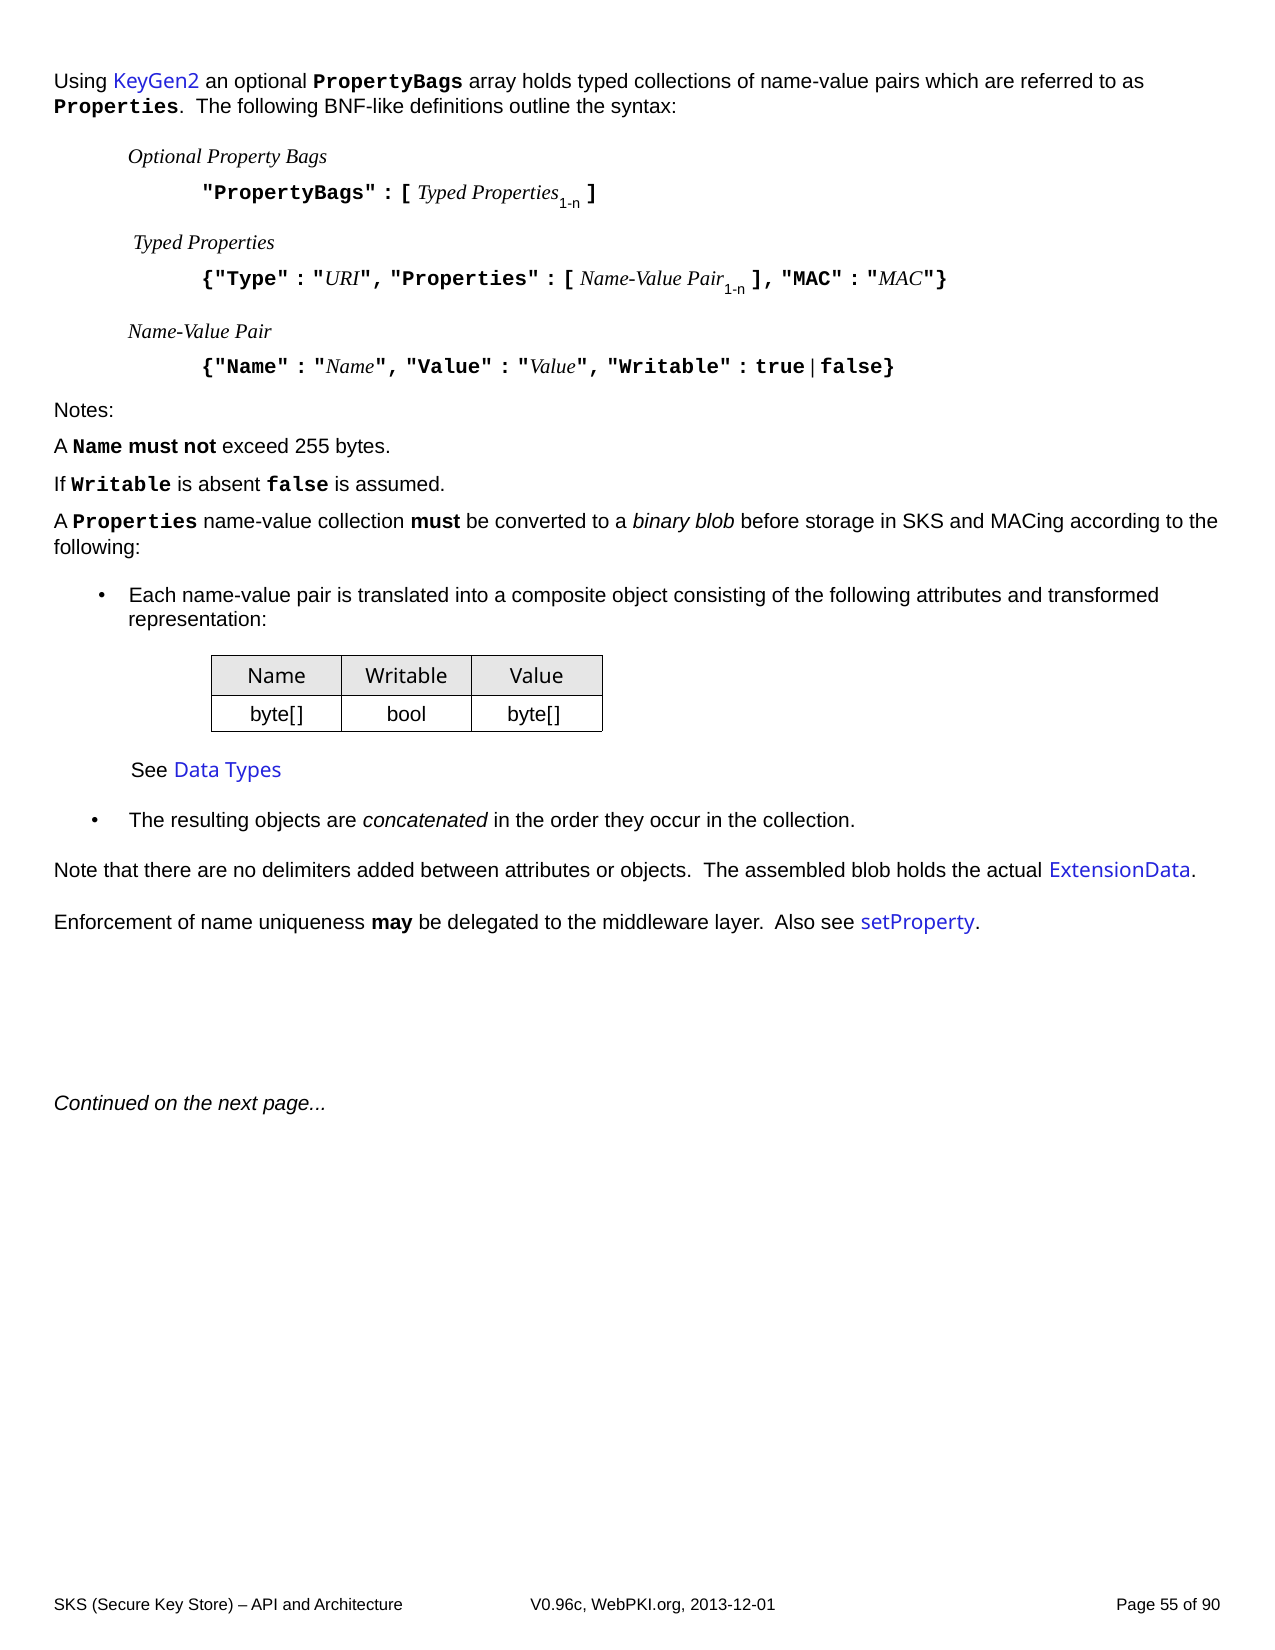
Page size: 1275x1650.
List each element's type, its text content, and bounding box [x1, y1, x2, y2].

text Notes: [54, 398, 1221, 422]
text Enforcement of name uniqueness may be delegated to the middleware layer. Also see setProperty. [54, 907, 1221, 936]
text Continued on the next page... [54, 1091, 1221, 1115]
text A Properties name-value collection must be converted to a binary blob before storage in SKS and MACing according to the following: [54, 509, 1221, 583]
list Each name-value pair is translated into a composite object consisting of the following attributes and transformed representation: [98, 583, 1221, 631]
table_header Writable [342, 656, 471, 695]
table_header Value [472, 656, 602, 695]
text Name-Value Pair [54, 318, 1221, 343]
text Using KeyGen2 an optional PropertyBags array holds typed collections of name-value pairs which are referred to as Properties. The following BNF-like definitions outline the syntax: [54, 66, 1221, 120]
table_cell byte⁮[ ] [212, 696, 341, 731]
text If Writable is absent false is assumed. [54, 472, 1221, 497]
table_cell bool [342, 696, 471, 731]
table_cell byte⁮[ ] [472, 696, 602, 731]
text {"Name" : "Name", "Value" : "Value", "Writable" : true | false} [54, 354, 1221, 380]
text A Name must not exceed 255 bytes. [54, 434, 1221, 460]
table_header Name [212, 656, 341, 695]
list See Data Types [101, 731, 1221, 808]
text Typed Properties [54, 230, 1221, 254]
text {"Type" : "URI", "Properties" : [ Name-Value Pair1-n ], "MAC" : "MAC"} [54, 266, 1221, 297]
text Note that there are no delimiters added between attributes or objects. The assembled blob holds the actual ExtensionData. [54, 855, 1221, 884]
list The resulting objects are concatenated in the order they occur in the collection. [91, 808, 1221, 832]
text "PropertyBags" : [ Typed Properties1-n ] [54, 180, 1221, 212]
text Optional Property Bags [54, 144, 1221, 168]
